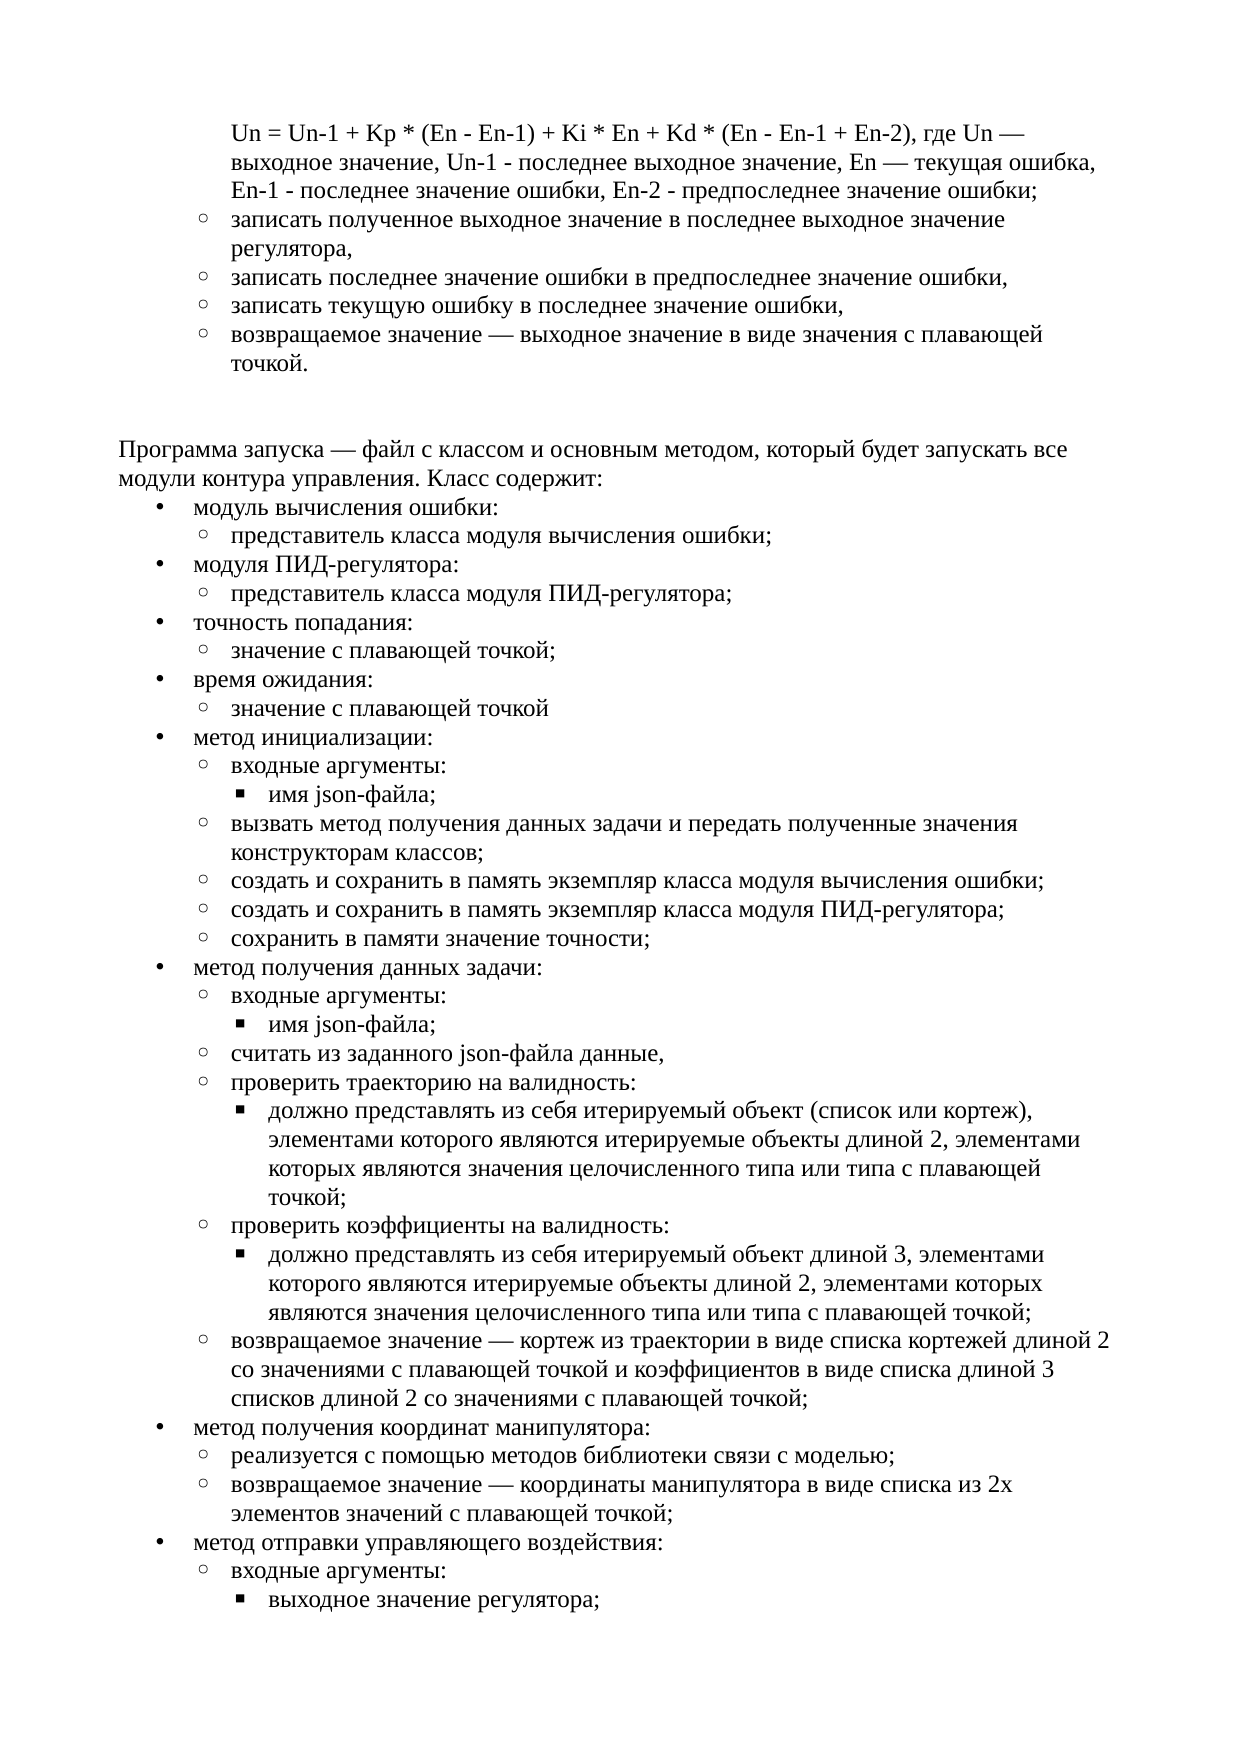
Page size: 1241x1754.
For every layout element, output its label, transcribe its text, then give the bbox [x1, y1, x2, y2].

list выходное значение регулятора; [231, 1584, 1122, 1613]
list представитель класса модуля ПИД-регулятора; [193, 578, 1122, 607]
list проверить траекторию на валидность: [193, 1067, 1122, 1096]
list создать и сохранить в память экземпляр класса модуля ПИД-регулятора; [193, 894, 1122, 923]
list метод инициализации: [156, 722, 1122, 751]
list проверить коэффициенты на валидность: [193, 1211, 1122, 1239]
list входные аргументы: [193, 751, 1122, 779]
list представитель класса модуля вычисления ошибки; [193, 521, 1122, 549]
list метод отправки управляющего воздействия: [156, 1527, 1122, 1556]
list модуля ПИД-регулятора: [156, 549, 1122, 578]
list модуль вычисления ошибки: [156, 492, 1122, 521]
list вызвать метод получения данных задачи и передать полученные значения конструкторам классов; [193, 808, 1122, 866]
list сохранить в памяти значение точности; [193, 923, 1122, 952]
list возвращаемое значение — кортеж из траектории в виде списка кортежей длиной 2 со значениями с плавающей точкой и коэффициентов в виде списка длиной 3 списков длиной 2 со значениями с плавающей точкой; [193, 1326, 1122, 1412]
list время ожидания: [156, 664, 1122, 693]
list возвращаемое значение — координаты манипулятора в виде списка из 2х элементов значений с плавающей точкой; [193, 1469, 1122, 1527]
list реализуется с помощью методов библиотеки связи с моделью; [193, 1441, 1122, 1469]
list создать и сохранить в память экземпляр класса модуля вычисления ошибки; [193, 866, 1122, 894]
list входные аргументы: [193, 1556, 1122, 1584]
list метод получения данных задачи: [156, 952, 1122, 981]
list значение с плавающей точкой [193, 693, 1122, 722]
list значение с плавающей точкой; [193, 636, 1122, 664]
list должно представлять из себя итерируемый объект длиной 3, элементами которого являются итерируемые объекты длиной 2, элементами которых являются значения целочисленного типа или типа с плавающей точкой; [231, 1239, 1122, 1326]
list точность попадания: [156, 607, 1122, 636]
list имя json-файла; [231, 779, 1122, 808]
list возвращаемое значение — выходное значение в виде значения с плавающей точкой. [193, 319, 1122, 377]
list записать текущую ошибку в последнее значение ошибки, [193, 291, 1122, 319]
text Программа запуска — файл с классом и основным методом, который будет запускать все модули контура управления. Класс содержит: [118, 434, 1122, 492]
list имя json-файла; [231, 1009, 1122, 1038]
list метод получения координат манипулятора: [156, 1412, 1122, 1441]
list считать из заданного json-файла данные, [193, 1038, 1122, 1067]
list должно представлять из себя итерируемый объект (список или кортеж), элементами которого являются итерируемые объекты длиной 2, элементами которых являются значения целочисленного типа или типа с плавающей точкой; [231, 1096, 1122, 1211]
list записать полученное выходное значение в последнее выходное значение регулятора, [193, 204, 1122, 262]
list входные аргументы: [193, 981, 1122, 1009]
list Un = Un-1 + Kp * (En - En-1) + Ki * En + Kd * (En - En-1 + En-2), где Un — выходное значение, Un-1 - последнее выходное значение, En — текущая ошибка, En-1 - последнее значение ошибки, En-2 - предпоследнее значение ошибки; [193, 118, 1122, 204]
list записать последнее значение ошибки в предпоследнее значение ошибки, [193, 262, 1122, 291]
